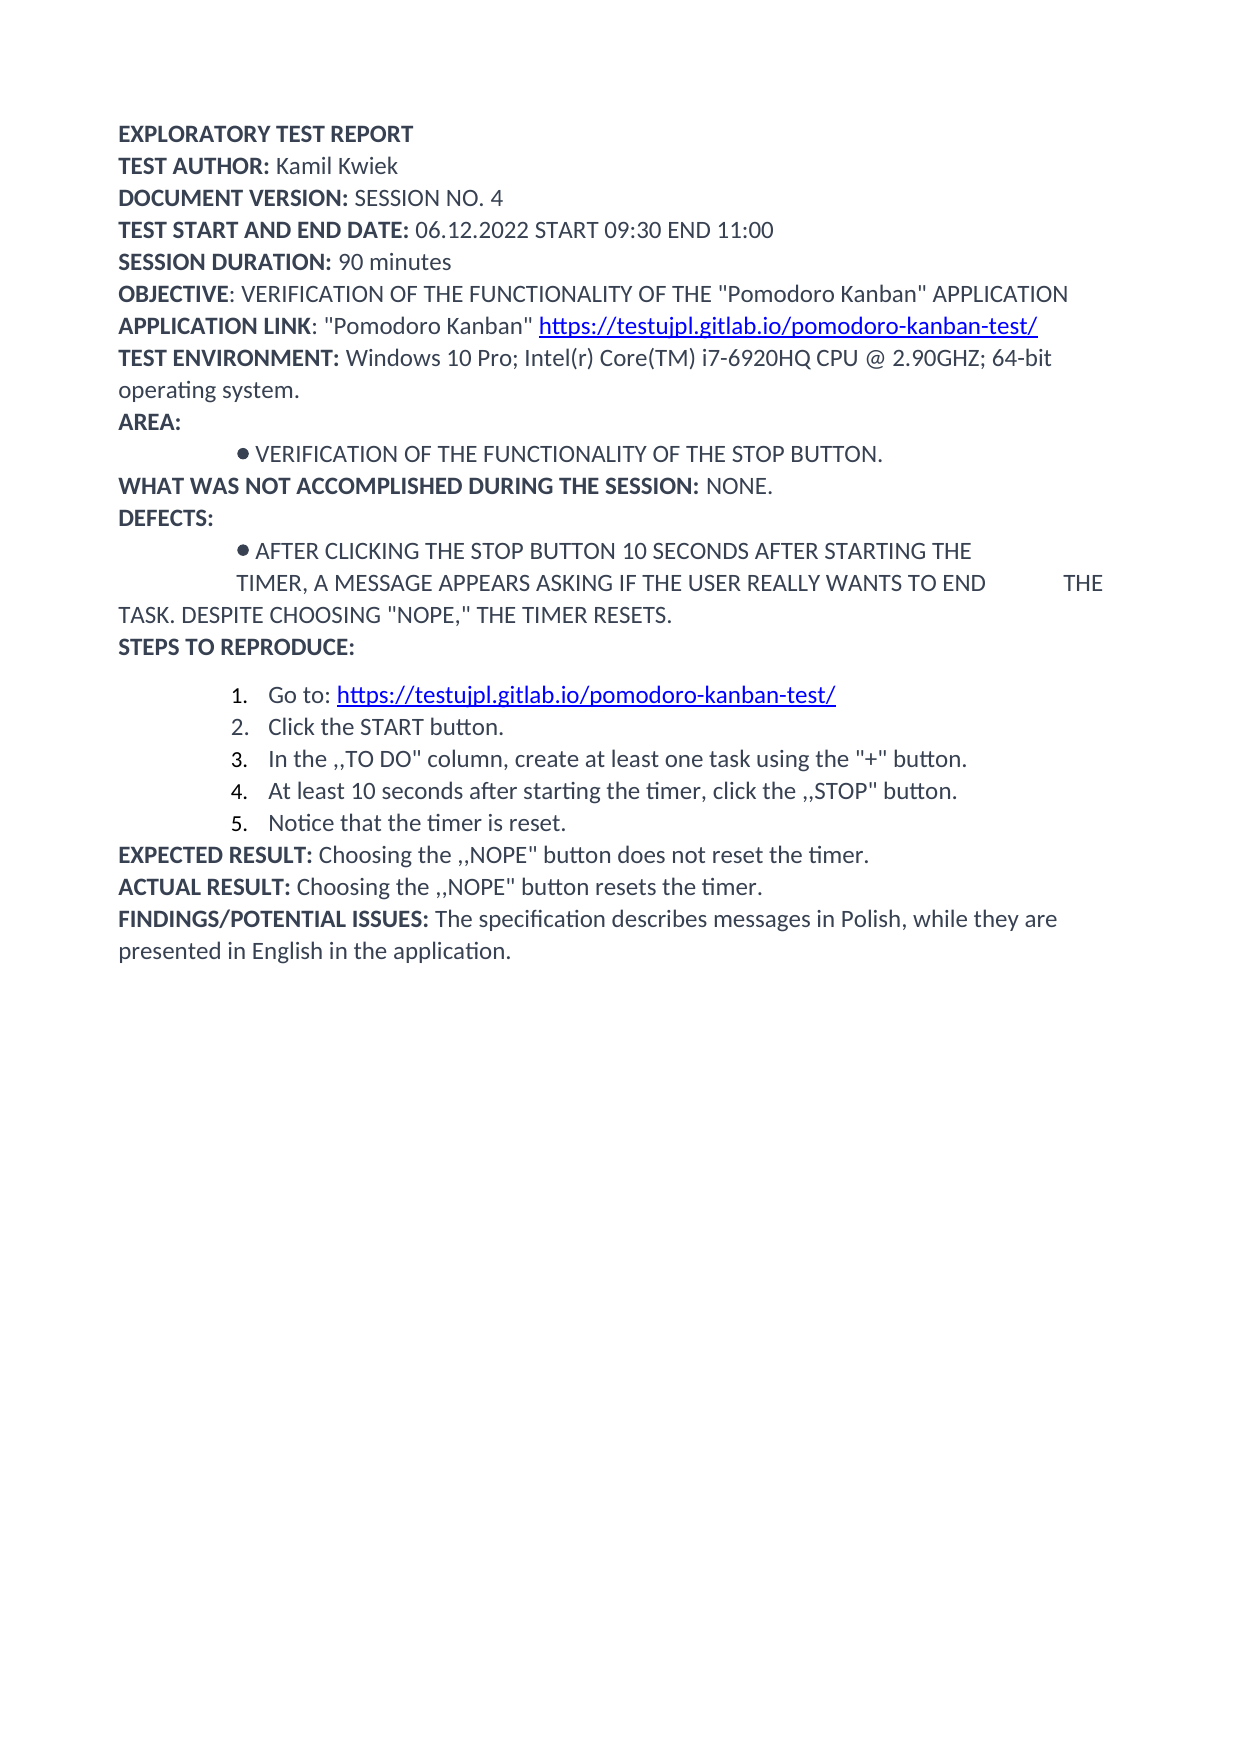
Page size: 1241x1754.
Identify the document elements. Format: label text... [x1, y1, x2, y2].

text EXPECTED RESULT: Choosing the ,,NOPE" button does not reset the timer. [118, 839, 1122, 870]
list Go to: https://testujpl.gitlab.io/pomodoro-kanban-test/ [231, 679, 1122, 710]
list Notice that the timer is reset. [231, 807, 1122, 838]
list At least 10 seconds after starting the timer, click the ,,STOP" button. [231, 775, 1122, 806]
text EXPLORATORY TEST REPORT TEST AUTHOR: Kamil Kwiek DOCUMENT VERSION: SESSION NO. 4 TEST START AND END DATE: 06.12.2022 START 09:30 END 11:00 SESSION DURATION: 90 minutes OBJECTIVE: VERIFICATION OF THE FUNCTIONALITY OF THE "Pomodoro Kanban" APPLICATION APPLICATION LINK: "Pomodoro Kanban" https://testujpl.gitlab.io/pomodoro-kanban-test/ TEST ENVIRONMENT: Windows 10 Pro; Intel(r) Core(TM) i7-6920HQ CPU @ 2.90GHZ; 64-bit operating system. AREA: ⦁ VERIFICATION OF THE FUNCTIONALITY OF THE STOP BUTTON. WHAT WAS NOT ACCOMPLISHED DURING THE SESSION: NONE. DEFECTS: ⦁ AFTER CLICKING THE STOP BUTTON 10 SECONDS AFTER STARTING THE TIMER, A MESSAGE APPEARS ASKING IF THE USER REALLY WANTS TO END THE TASK. DESPITE CHOOSING "NOPE," THE TIMER RESETS. STEPS TO REPRODUCE: [118, 118, 1122, 661]
list In the ,,TO DO" column, create at least one task using the "+" button. [231, 743, 1122, 774]
text ACTUAL RESULT: Choosing the ,,NOPE" button resets the timer. FINDINGS/POTENTIAL ISSUES: The specification describes messages in Polish, while they are presented in English in the application. [118, 871, 1122, 966]
list Click the START button. [231, 711, 1122, 742]
